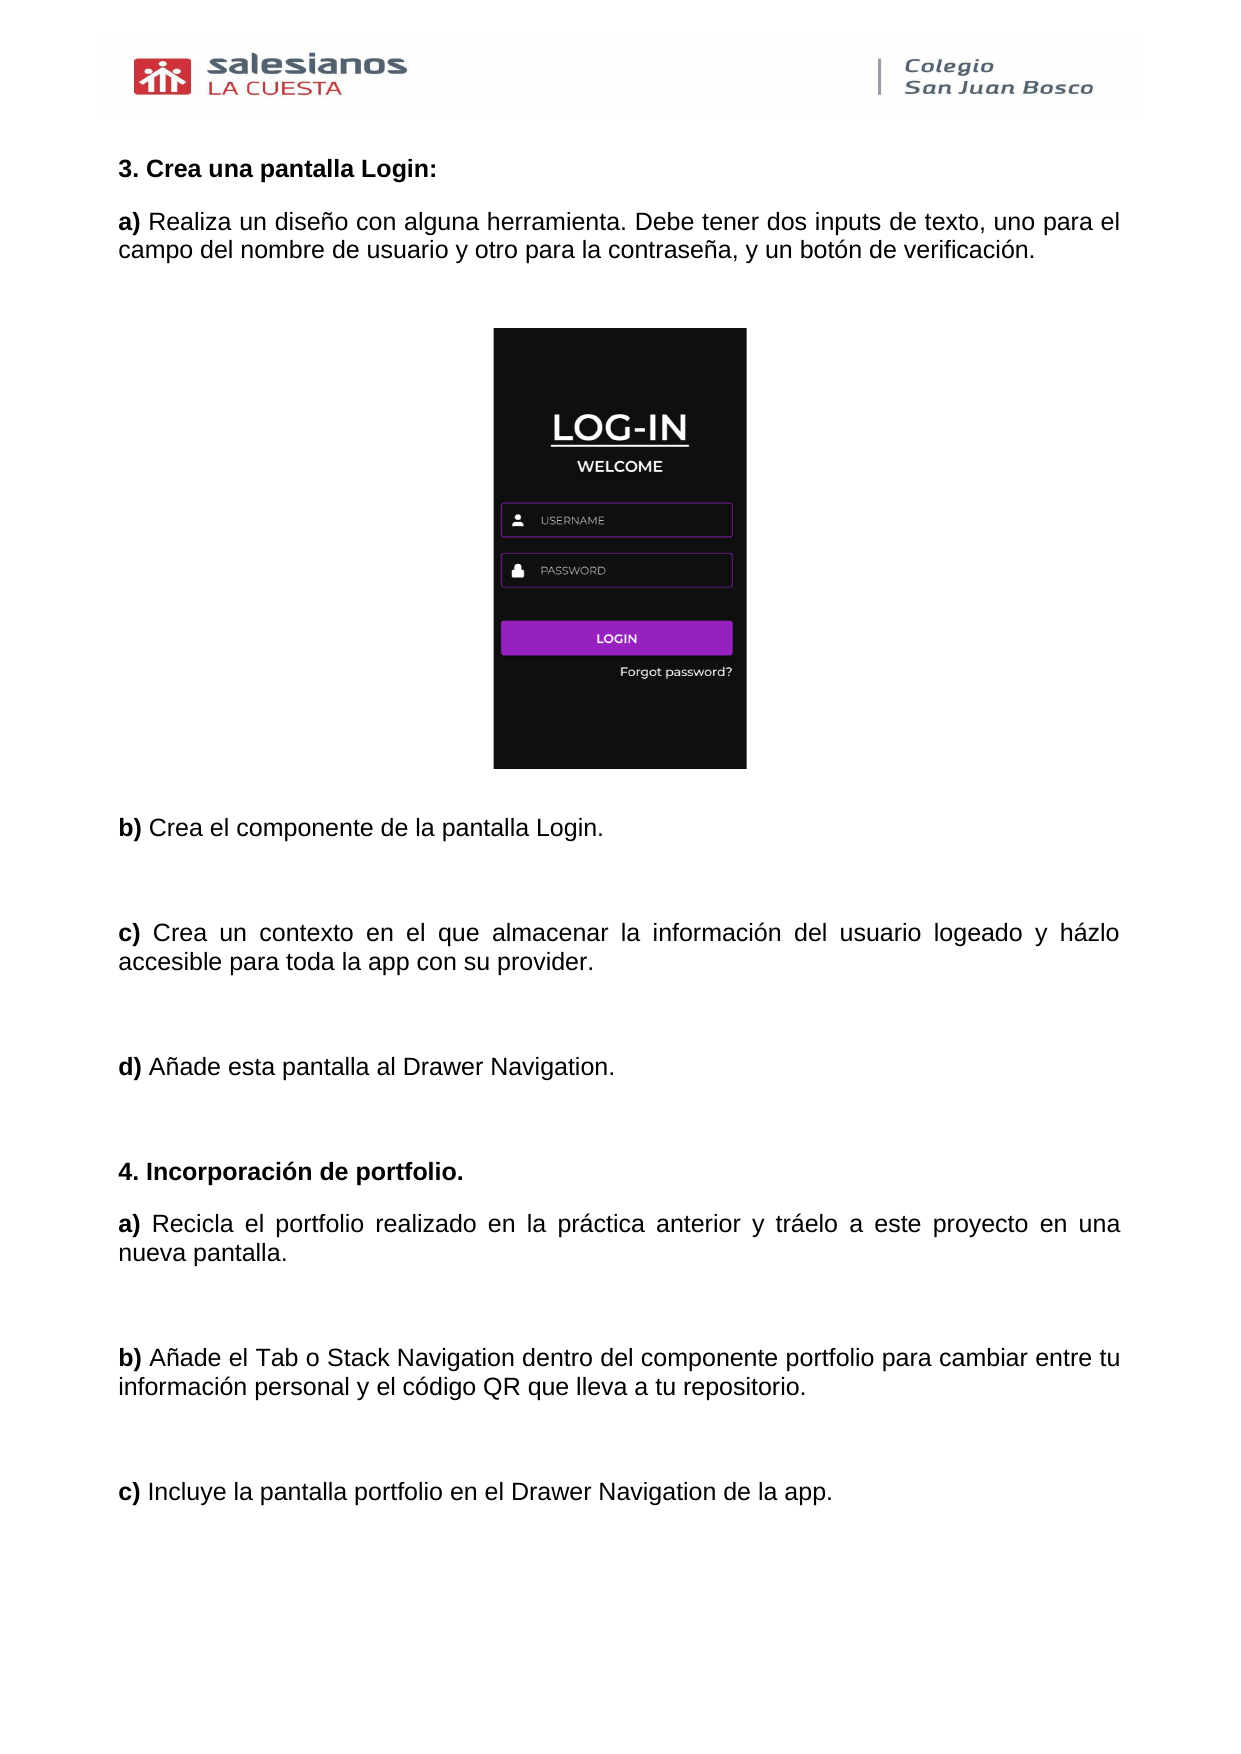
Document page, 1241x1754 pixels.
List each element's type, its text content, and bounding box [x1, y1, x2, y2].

text a) Recicla el portfolio realizado en la práctica anterior y tráelo a este proyecto en una nueva pantalla. [118, 1209, 1122, 1267]
picture [97, 30, 1141, 119]
text c) Incluye la pantalla portfolio en el Drawer Navigation de la app. [118, 1477, 1122, 1505]
text a) Realiza un diseño con alguna herramienta. Debe tener dos inputs de texto, uno para el campo del nombre de usuario y otro para la contraseña, y un botón de verificación. [118, 207, 1122, 264]
picture [493, 328, 747, 769]
text d) Añade esta pantalla al Drawer Navigation. [118, 1052, 1122, 1080]
text b) Añade el Tab o Stack Navigation dentro del componente portfolio para cambiar entre tu información personal y el código QR que lleva a tu repositorio. [118, 1343, 1122, 1400]
text 3. Crea una pantalla Login: [118, 154, 1122, 183]
text c) Crea un contexto en el que almacenar la información del usuario logeado y házlo accesible para toda la app con su provider. [118, 918, 1122, 975]
text 4. Incorporación de portfolio. [118, 1157, 1122, 1185]
text b) Crea el componente de la pantalla Login. [118, 813, 1122, 842]
